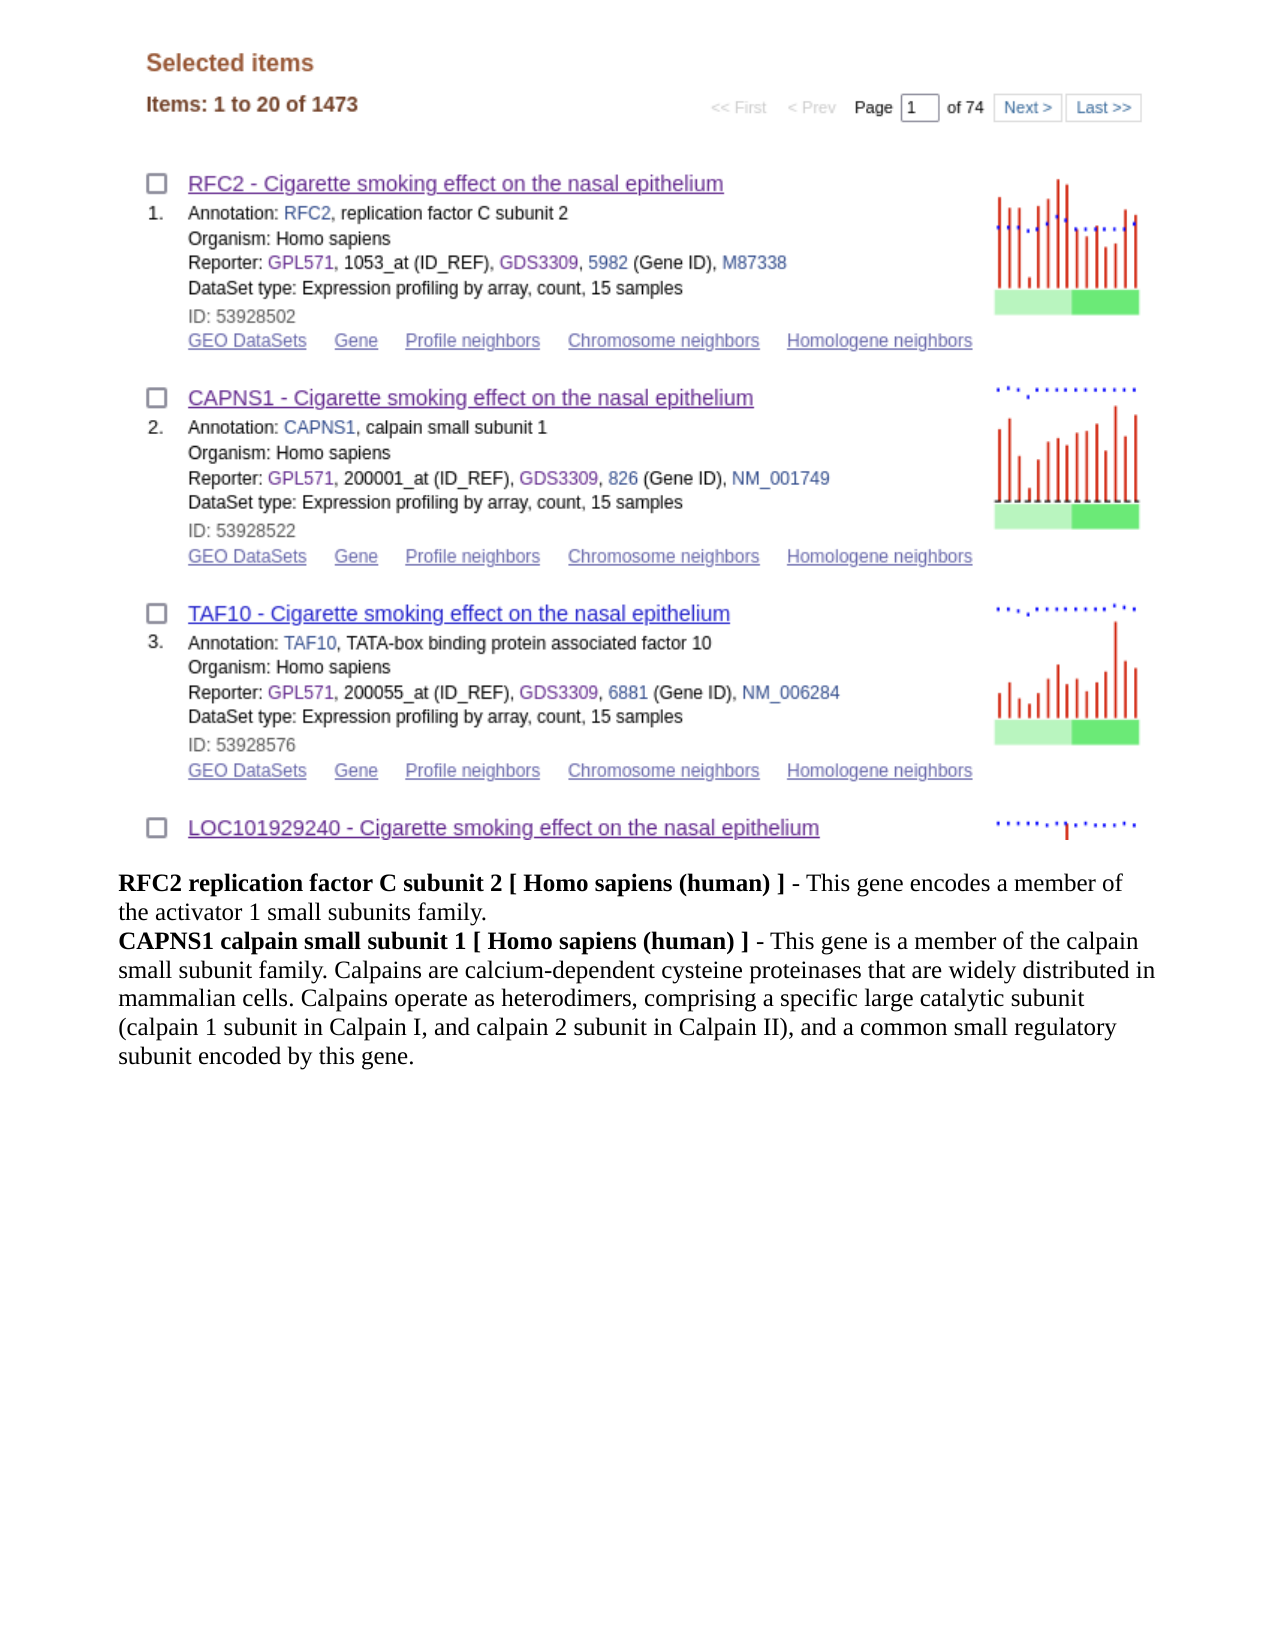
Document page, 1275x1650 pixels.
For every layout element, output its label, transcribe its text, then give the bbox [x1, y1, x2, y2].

picture [118, 31, 1157, 840]
text RFC2 replication factor C subunit 2 [ Homo sapiens (human) ] - This gene encodes a member of the activator 1 small subunits family. [118, 868, 1157, 926]
text CAPNS1 calpain small subunit 1 [ Homo sapiens (human) ] - This gene is a member of the calpain small subunit family. Calpains are calcium-dependent cysteine proteinases that are widely distributed in mammalian cells. Calpains operate as heterodimers, comprising a specific large catalytic subunit (calpain 1 subunit in Calpain I, and calpain 2 subunit in Calpain II), and a common small regulatory subunit encoded by this gene. [118, 926, 1157, 1070]
